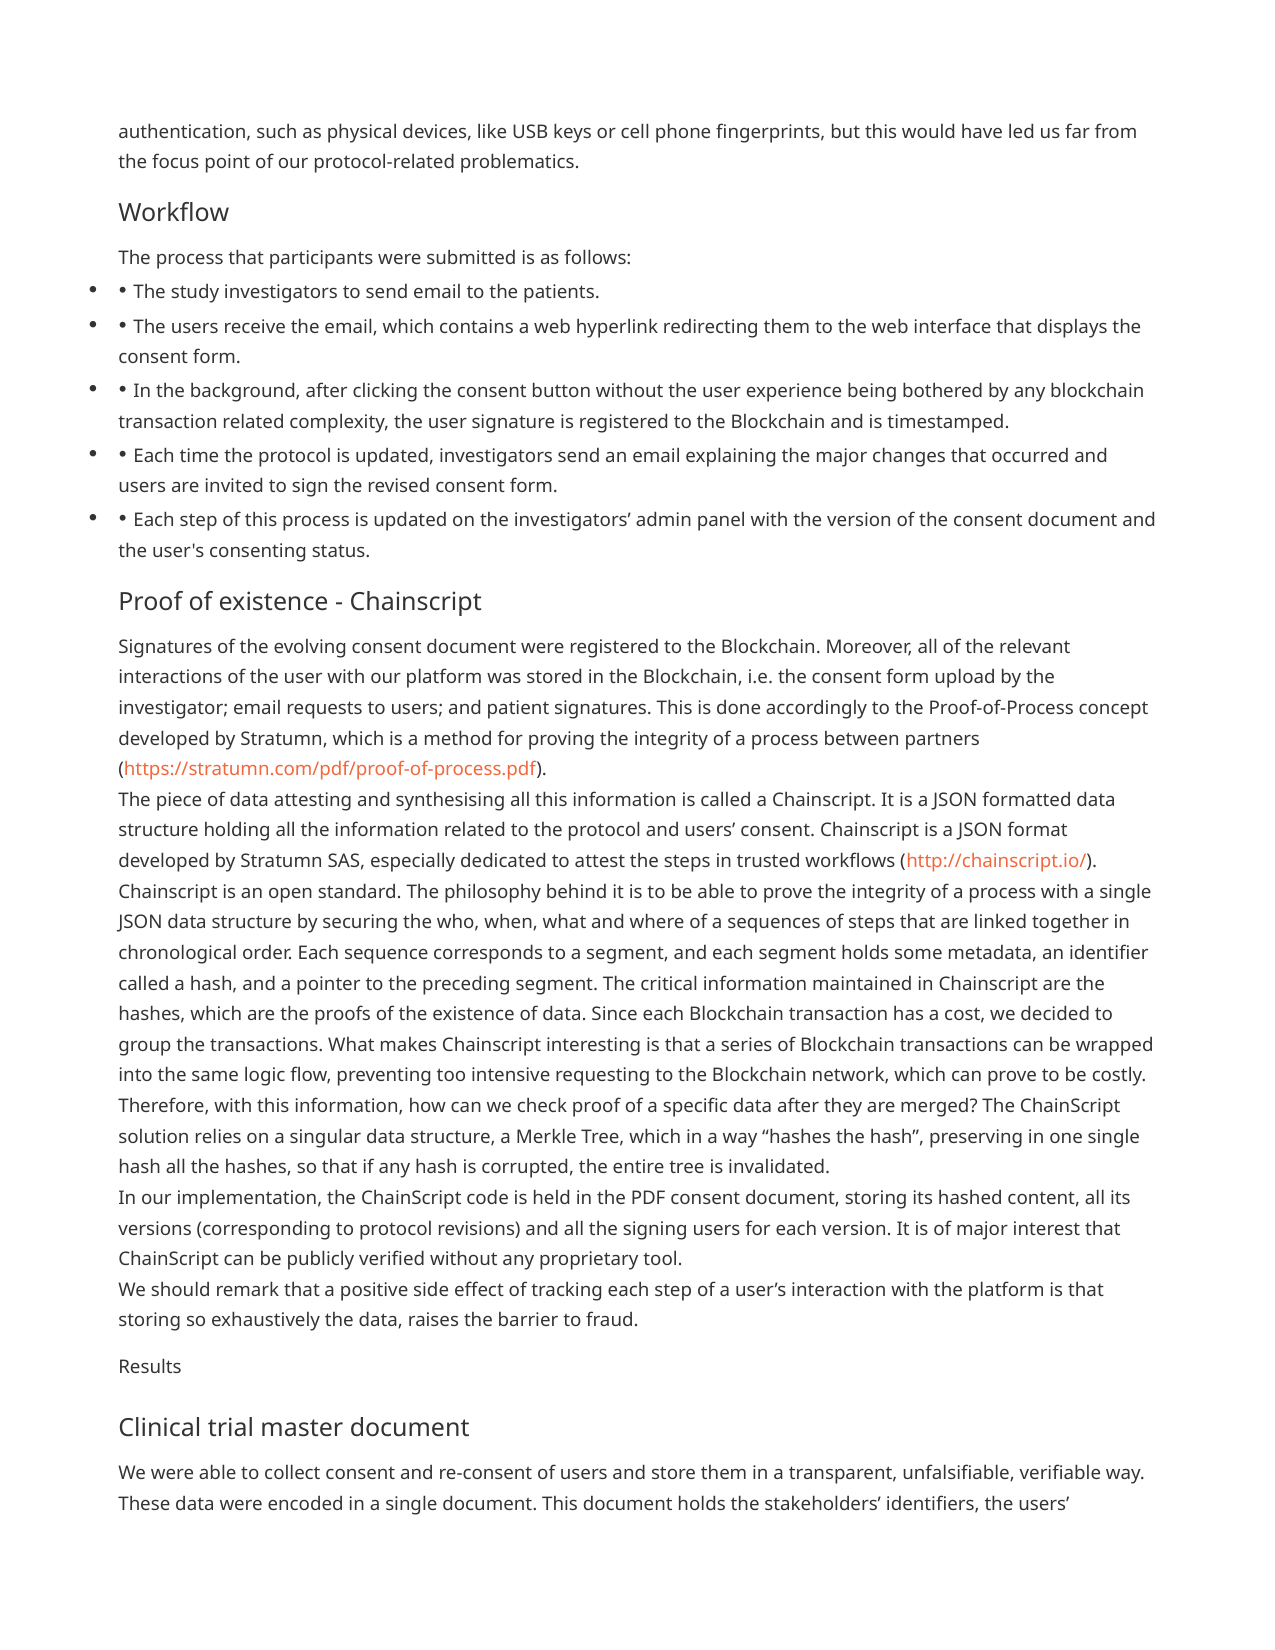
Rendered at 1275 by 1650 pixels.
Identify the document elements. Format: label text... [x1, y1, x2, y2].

list • Each time the protocol is updated, investigators send an email explaining the major changes that occurred and users are invited to sign the revised consent form. [118, 439, 1157, 498]
text In our implementation, the ChainScript code is held in the PDF consent document, storing its hashed content, all its versions (corresponding to protocol revisions) and all the signing users for each version. It is of major interest that ChainScript can be publicly verified without any proprietary tool. [118, 1184, 1157, 1271]
subtitle Clinical trial master document [118, 1410, 1157, 1444]
text Therefore, with this information, how can we check proof of a specific data after they are merged? The ChainScript solution relies on a singular data structure, a Merkle Tree, which in a way “hashes the hash”, preserving in one single hash all the hashes, so that if any hash is corrupted, the entire tree is invalidated. [118, 1092, 1157, 1179]
subtitle Workflow [118, 195, 1157, 229]
text authentication, such as physical devices, like USB keys or cell phone fingerprints, but this would have led us far from the focus point of our protocol-related problematics. [118, 118, 1157, 174]
text Signatures of the evolving consent document were registered to the Blockchain. Moreover, all of the relevant interactions of the user with our platform was stored in the Blockchain, i.e. the consent form upload by the investigator; email requests to users; and patient signatures. This is done accordingly to the Proof-of-Process concept developed by Stratumn, which is a method for proving the integrity of a process between partners (https://stratumn.com/pdf/proof-of-process.pdf). [118, 633, 1157, 781]
list • In the background, after clicking the consent button without the user experience being bothered by any blockchain transaction related complexity, the user signature is registered to the Blockchain and is timestamped. [118, 374, 1157, 434]
list • The study investigators to send email to the patients. [118, 275, 1157, 304]
text The process that participants were submitted is as follows: [118, 245, 1157, 270]
text The piece of data attesting and synthesising all this information is called a Chainscript. It is a JSON formatted data structure holding all the information related to the protocol and users’ consent. Chainscript is a JSON format developed by Stratumn SAS, especially dedicated to attest the steps in trusted workflows (http://chainscript.io/). Chainscript is an open standard. The philosophy behind it is to be able to prove the integrity of a process with a single JSON data structure by securing the who, when, what and where of a sequences of steps that are linked together in chronological order. Each sequence corresponds to a segment, and each segment holds some metadata, an identifier called a hash, and a pointer to the preceding segment. The critical information maintained in Chainscript are the hashes, which are the proofs of the existence of data. Since each Blockchain transaction has a cost, we decided to group the transactions. What makes Chainscript interesting is that a series of Blockchain transactions can be wrapped into the same logic flow, preventing too intensive requesting to the Blockchain network, which can prove to be costly. [118, 786, 1157, 1087]
text We should remark that a positive side effect of tracking each step of a user’s interaction with the platform is that storing so exhaustively the data, raises the barrier to fraud. [118, 1276, 1157, 1332]
list • Each step of this process is updated on the investigators’ admin panel with the version of the consent document and the user's consenting status. [118, 503, 1157, 563]
subtitle Results [118, 1353, 1157, 1378]
text We were able to collect consent and re-consent of users and store them in a transparent, unfalsifiable, verifiable way. These data were encoded in a single document. This document holds the stakeholders’ identifiers, the users’ [118, 1459, 1157, 1516]
subtitle Proof of existence - Chainscript [118, 583, 1157, 617]
list • The users receive the email, which contains a web hyperlink redirecting them to the web interface that displays the consent form. [118, 310, 1157, 369]
